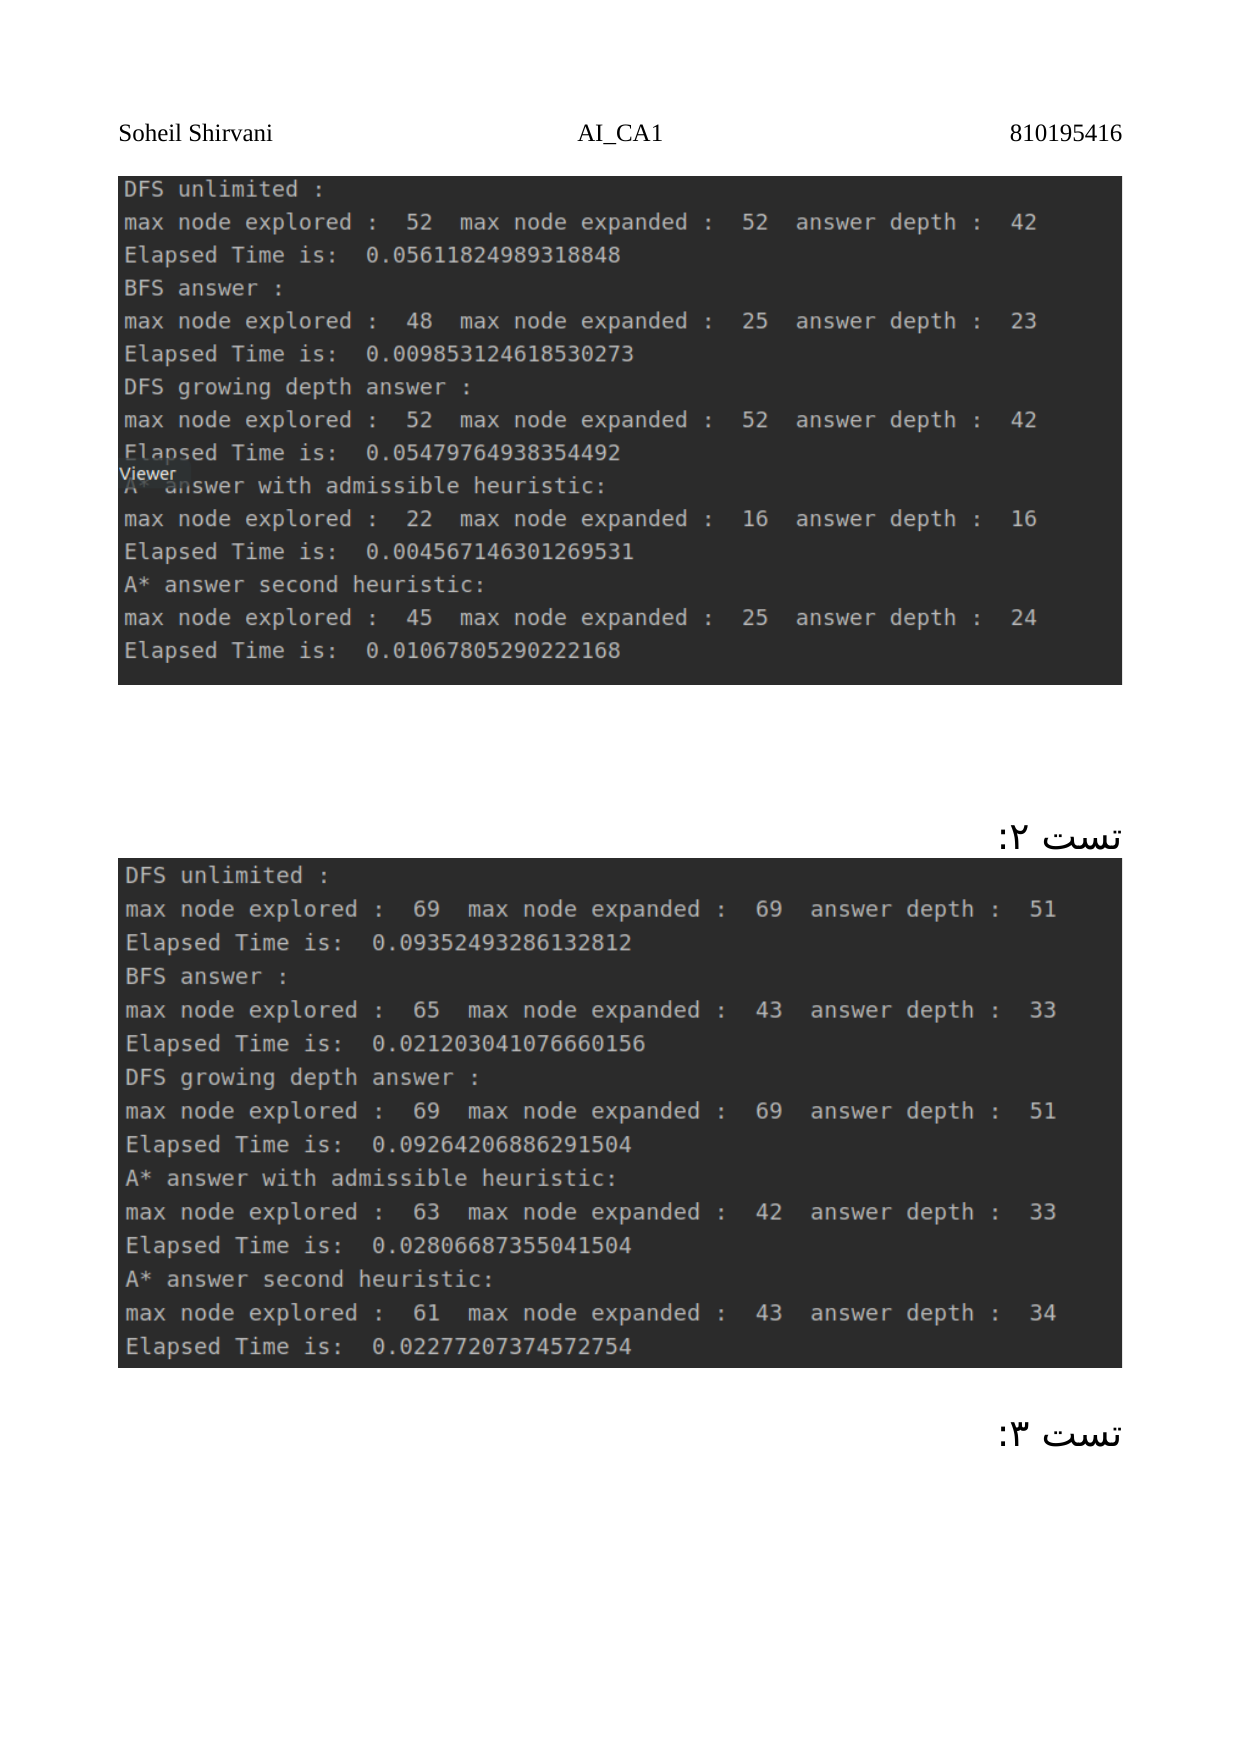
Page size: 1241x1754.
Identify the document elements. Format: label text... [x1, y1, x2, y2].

picture [118, 858, 1123, 1368]
text تست ۳: [118, 1411, 1122, 1455]
text تست ۲: [118, 814, 1122, 858]
picture [118, 176, 1123, 685]
